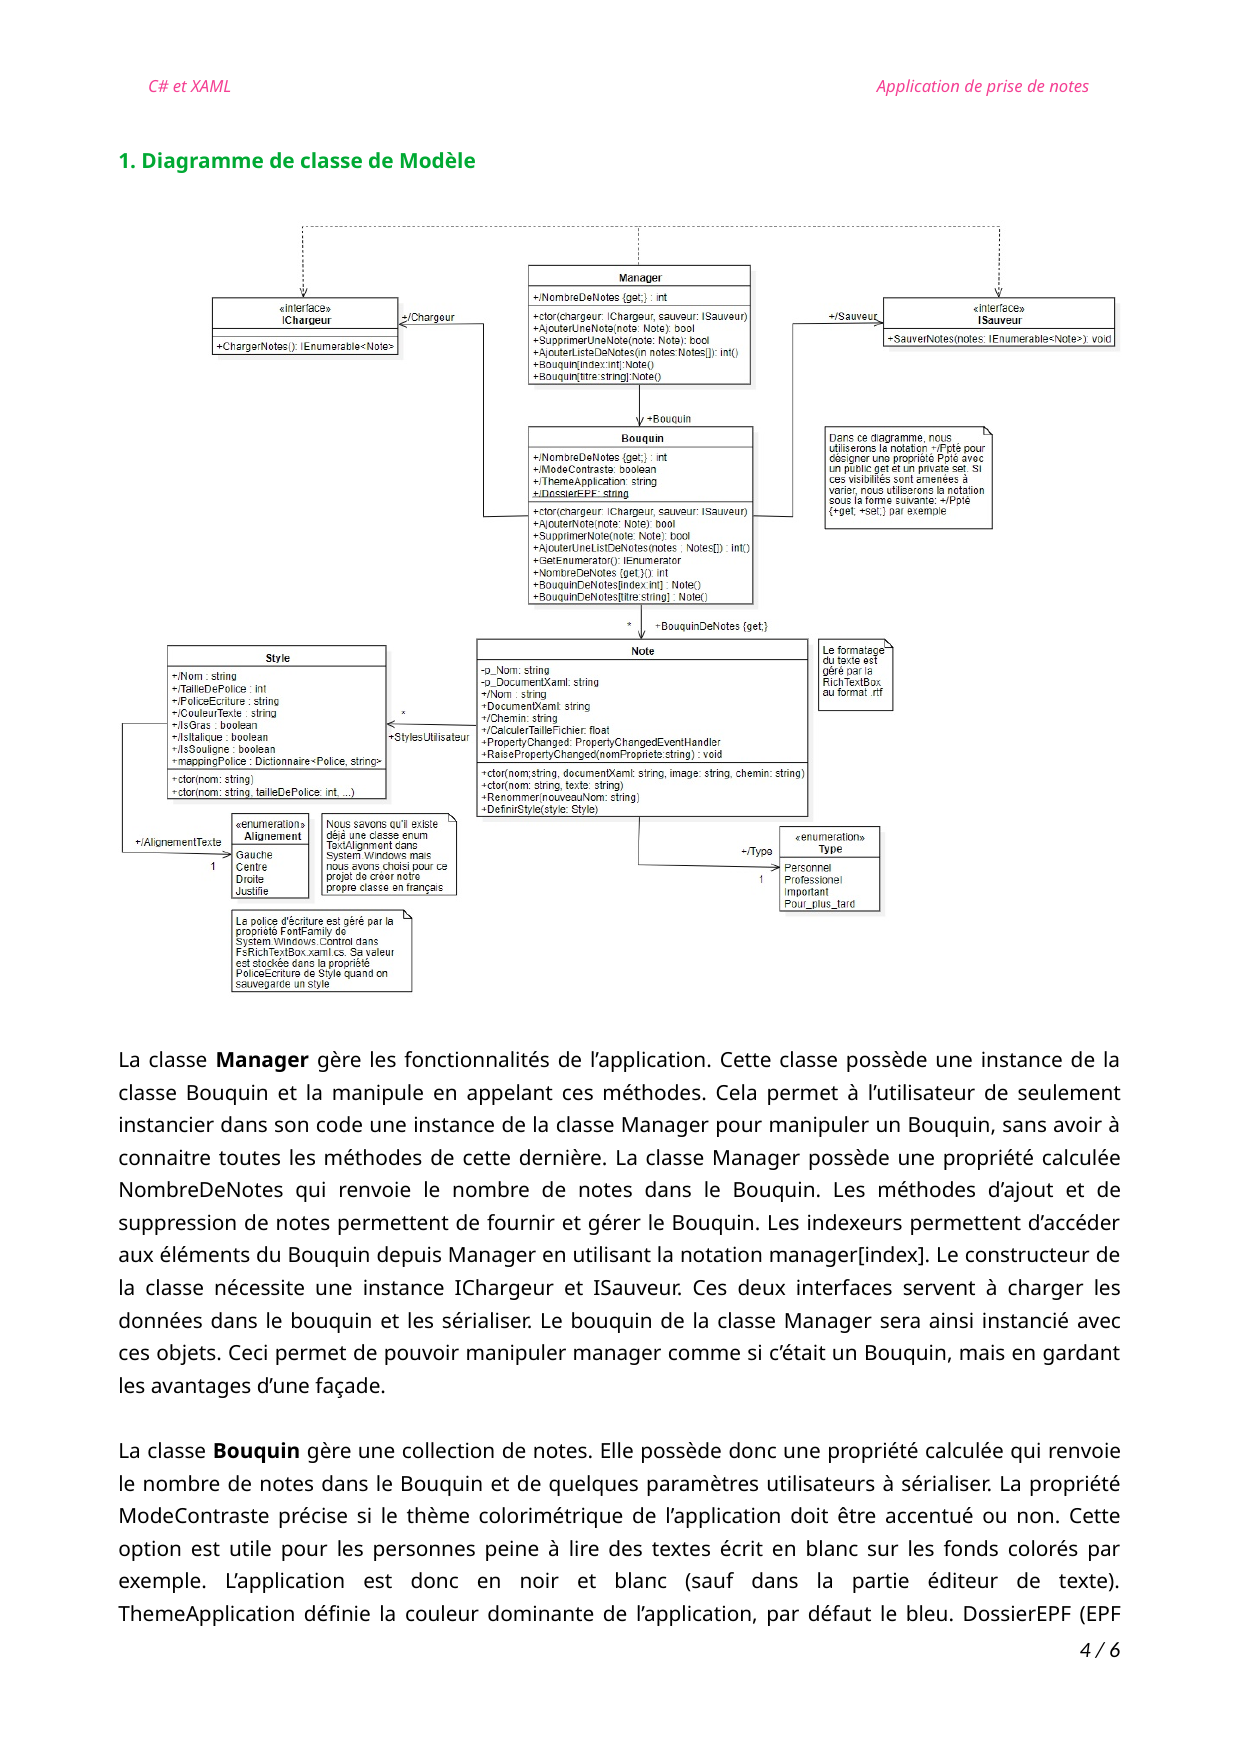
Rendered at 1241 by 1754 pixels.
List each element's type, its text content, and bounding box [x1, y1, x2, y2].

text 1. Diagramme de classe de Modèle [118, 147, 1122, 175]
text La classe Manager gère les fonctionnalités de l’application. Cette classe possède une instance de la classe Bouquin et la manipule en appelant ces méthodes. Cela permet à l’utilisateur de seulement instancier dans son code une instance de la classe Manager pour manipuler un Bouquin, sans avoir à connaitre toutes les méthodes de cette dernière. La classe Manager possède une propriété calculée NombreDeNotes qui renvoie le nombre de notes dans le Bouquin. Les méthodes d’ajout et de suppression de notes permettent de fournir et gérer le Bouquin. Les indexeurs permettent d’accéder aux éléments du Bouquin depuis Manager en utilisant la notation manager[index]. Le constructeur de la classe nécessite une instance IChargeur et ISauveur. Ces deux interfaces servent à charger les données dans le bouquin et les sérialiser. Le bouquin de la classe Manager sera ainsi instancié avec ces objets. Ceci permet de pouvoir manipuler manager comme si c’était un Bouquin, mais en gardant les avantages d’une façade. [118, 1045, 1122, 1399]
text La classe Bouquin gère une collection de notes. Elle possède donc une propriété calculée qui renvoie le nombre de notes dans le Bouquin et de quelques paramètres utilisateurs à sérialiser. La propriété ModeContraste précise si le thème colorimétrique de l’application doit être accentué ou non. Cette option est utile pour les personnes peine à lire des textes écrit en blanc sur les fonds colorés par exemple. L’application est donc en noir et blanc (sauf dans la partie éditeur de texte). ThemeApplication définie la couleur dominante de l’application, par défaut le bleu. DossierEPF (EPF [118, 1436, 1122, 1628]
